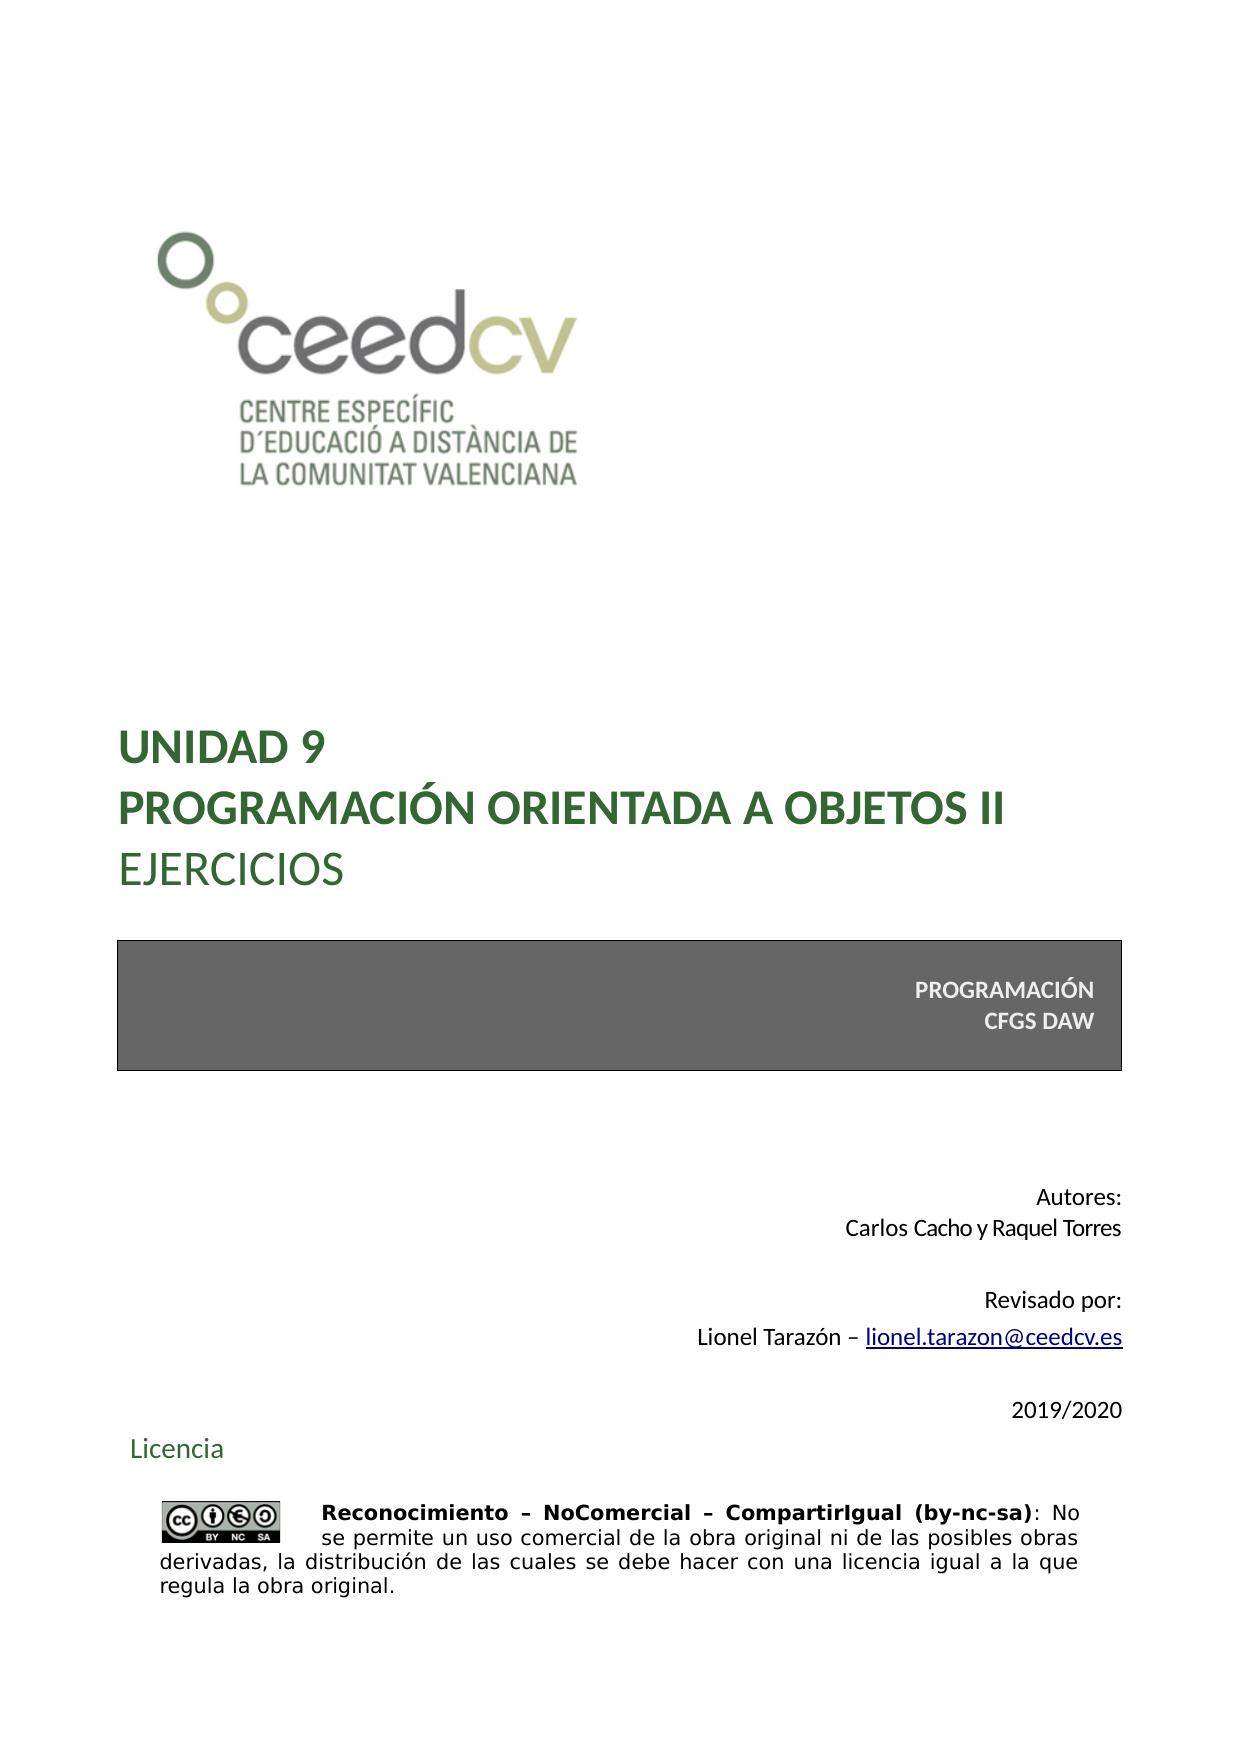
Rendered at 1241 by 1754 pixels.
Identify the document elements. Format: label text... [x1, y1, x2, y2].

picture [118, 204, 681, 514]
text Autores: [118, 1181, 1122, 1212]
text Revisado por: [231, 1285, 1122, 1315]
picture [161, 1501, 281, 1543]
text Reconocimiento – NoComercial – CompartirIgual (by-nc-sa): No se permite un uso comercial de la obra original ni de las posibles obras derivadas, la distribución de las cuales se debe hacer con una licencia igual a la que regula la obra original. [159, 1501, 1080, 1598]
text Licencia [118, 1431, 1122, 1466]
text 2019/2020 [231, 1394, 1122, 1424]
text CFGS DAW [121, 1005, 1094, 1036]
text Lionel Tarazón – lionel.tarazon@ceedcv.es [231, 1321, 1122, 1352]
text UNIDAD 9 [118, 714, 1122, 776]
text PROGRAMACIÓN [121, 974, 1094, 1005]
text Programación orientada a objetos II [118, 776, 1122, 837]
text Carlos Cacho y Raquel Torres [118, 1212, 1122, 1242]
text ejercicios [118, 837, 1122, 898]
